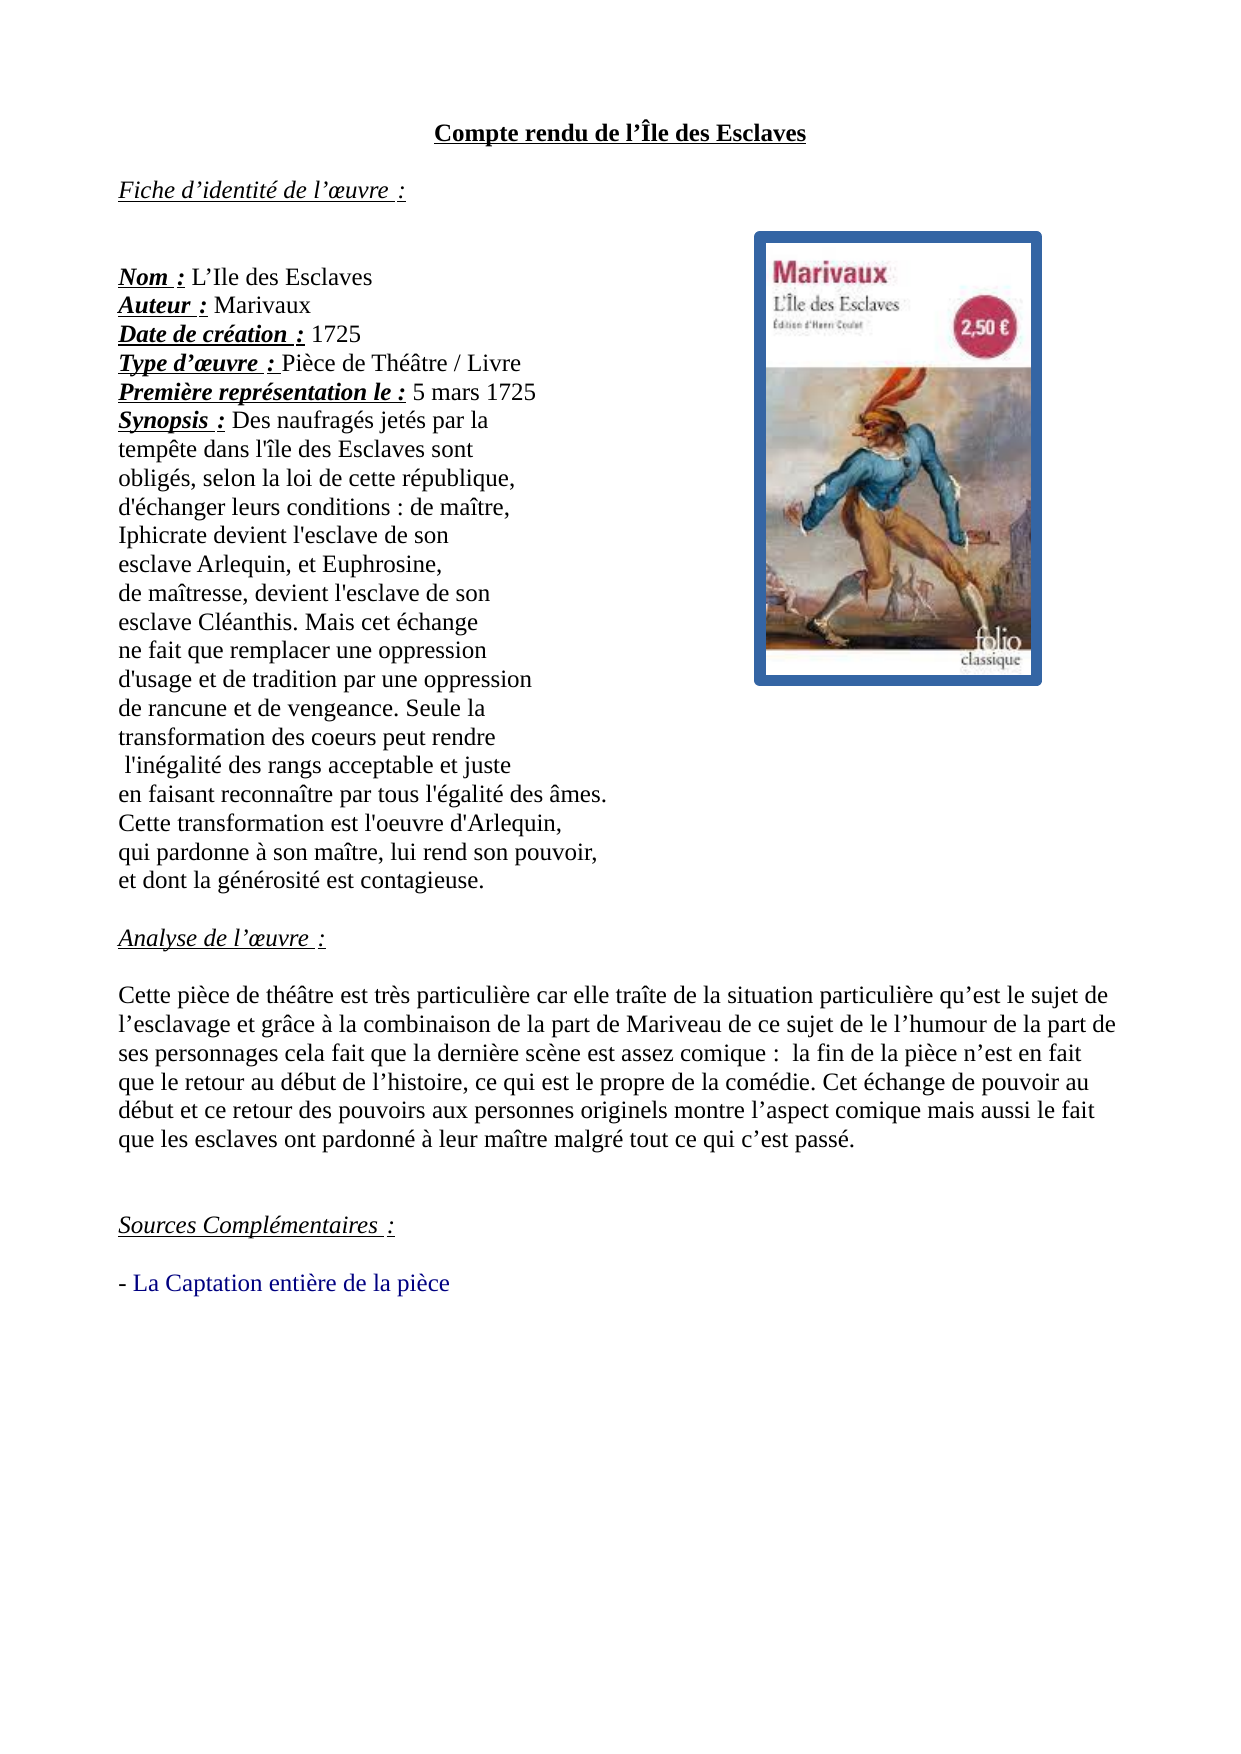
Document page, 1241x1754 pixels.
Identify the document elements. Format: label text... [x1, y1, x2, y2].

text d'échanger leurs conditions : de maître, [118, 492, 754, 521]
text de maîtresse, devient l'esclave de son [118, 578, 754, 607]
text en faisant reconnaître par tous l'égalité des âmes. [118, 779, 1122, 808]
text [1042, 636, 1122, 664]
text Cette transformation est l'oeuvre d'Arlequin, [118, 808, 1122, 837]
text Date de création : 1725 [118, 319, 754, 348]
text [1042, 607, 1122, 636]
text [1042, 319, 1122, 348]
text tempête dans l'île des Esclaves sont [118, 434, 754, 463]
text Auteur : Marivaux [118, 291, 754, 319]
text ne fait que remplacer une oppression [118, 636, 754, 664]
text - La Captation entière de la pièce [118, 1268, 1122, 1297]
text Iphicrate devient l'esclave de son [118, 521, 754, 549]
text [1042, 348, 1122, 377]
text d'usage et de tradition par une oppression [118, 664, 1122, 693]
text Compte rendu de l’Île des Esclaves [118, 118, 1122, 147]
text esclave Arlequin, et Euphrosine, [118, 549, 754, 578]
text de rancune et de vengeance. Seule la [118, 693, 1122, 722]
picture [766, 243, 1031, 675]
text [1042, 521, 1122, 549]
text Synopsis : Des naufragés jetés par la [118, 406, 754, 434]
text Nom : L’Ile des Esclaves [118, 262, 754, 291]
text [1042, 377, 1122, 406]
text [1042, 406, 1122, 434]
text [1042, 549, 1122, 578]
text [1042, 434, 1122, 463]
text transformation des coeurs peut rendre [118, 722, 1122, 751]
text Type d’œuvre : Pièce de Théâtre / Livre [118, 348, 754, 377]
text obligés, selon la loi de cette république, [118, 463, 754, 492]
text et dont la générosité est contagieuse. [118, 866, 1122, 894]
text Cette pièce de théâtre est très particulière car elle traîte de la situation particulière qu’est le sujet de l’esclavage et grâce à la combinaison de la part de Mariveau de ce sujet de le l’humour de la part de ses personnages cela fait que la dernière scène est assez comique : la fin de la pièce n’est en fait que le retour au début de l’histoire, ce qui est le propre de la comédie. Cet échange de pouvoir au début et ce retour des pouvoirs aux personnes originels montre l’aspect comique mais aussi le fait que les esclaves ont pardonné à leur maître malgré tout ce qui c’est passé. [118, 981, 1122, 1153]
text [1042, 492, 1122, 521]
text [1042, 463, 1122, 492]
text Première représentation le : 5 mars 1725 [118, 377, 754, 406]
text [1042, 291, 1122, 319]
text [1042, 578, 1122, 607]
text Sources Complémentaires : [118, 1211, 1122, 1239]
text l'inégalité des rangs acceptable et juste [118, 751, 1122, 779]
text [1042, 262, 1122, 291]
text qui pardonne à son maître, lui rend son pouvoir, [118, 837, 1122, 866]
text esclave Cléanthis. Mais cet échange [118, 607, 754, 636]
text Analyse de l’œuvre : [118, 923, 1122, 952]
text Fiche d’identité de l’œuvre : [118, 176, 1122, 204]
